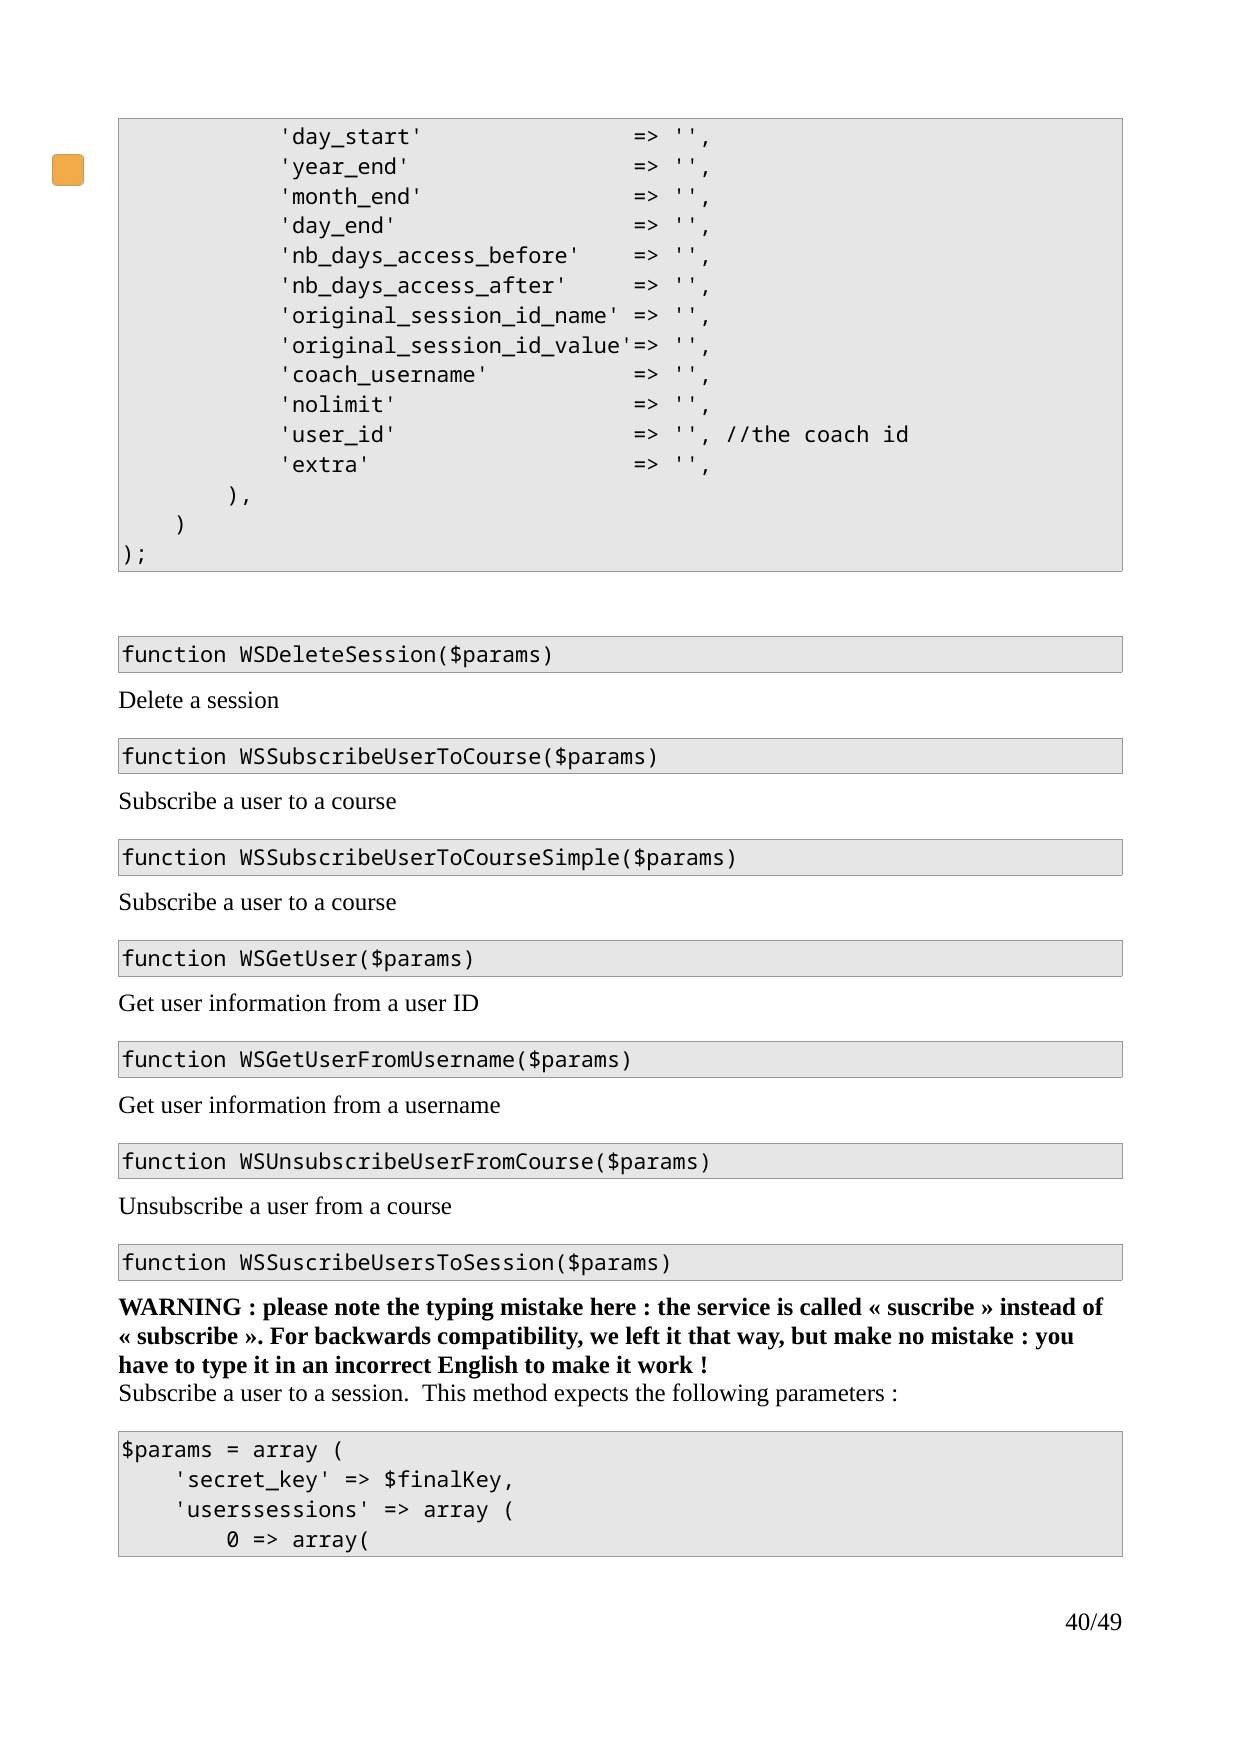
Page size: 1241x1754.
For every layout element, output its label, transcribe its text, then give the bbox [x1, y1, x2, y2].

text Get user information from a user ID [118, 988, 1122, 1017]
text function WSGetUserFromUsername($params) [119, 1042, 1122, 1077]
text function WSSubscribeUserToCourseSimple($params) [119, 840, 1122, 875]
text function WSGetUser($params) [119, 941, 1122, 976]
text Get user information from a username [118, 1090, 1122, 1118]
text Delete a session [118, 685, 1122, 713]
text 'day_start' => '', 'year_end' => '', 'month_end' => '', 'day_end' => '', 'nb_days_access_before' => '', 'nb_days_access_after' => '', 'original_session_id_name' => '', 'original_session_id_value'=> '', 'coach_username' => '', 'nolimit' => '', 'user_id' => '', //the coach id 'extra' => '', ), ) ); [119, 119, 1122, 571]
text Subscribe a user to a course [118, 786, 1122, 815]
text function WSUnsubscribeUserFromCourse($params) [119, 1144, 1122, 1178]
picture [51, 153, 84, 187]
text function WSDeleteSession($params) [119, 637, 1122, 672]
text function WSSubscribeUserToCourse($params) [119, 739, 1122, 773]
text Subscribe a user to a course [118, 887, 1122, 916]
text $params = array ( 'secret_key' => $finalKey, 'userssessions' => array ( 0 => array( [119, 1432, 1122, 1556]
text Unsubscribe a user from a course [118, 1191, 1122, 1220]
text function WSSuscribeUsersToSession($params) [119, 1245, 1122, 1280]
text WARNING : please note the typing mistake here : the service is called « suscribe » instead of « subscribe ». For backwards compatibility, we left it that way, but make no mistake : you have to type it in an incorrect English to make it work ! Subscribe a user to a session. This method expects the following parameters : [118, 1292, 1122, 1407]
